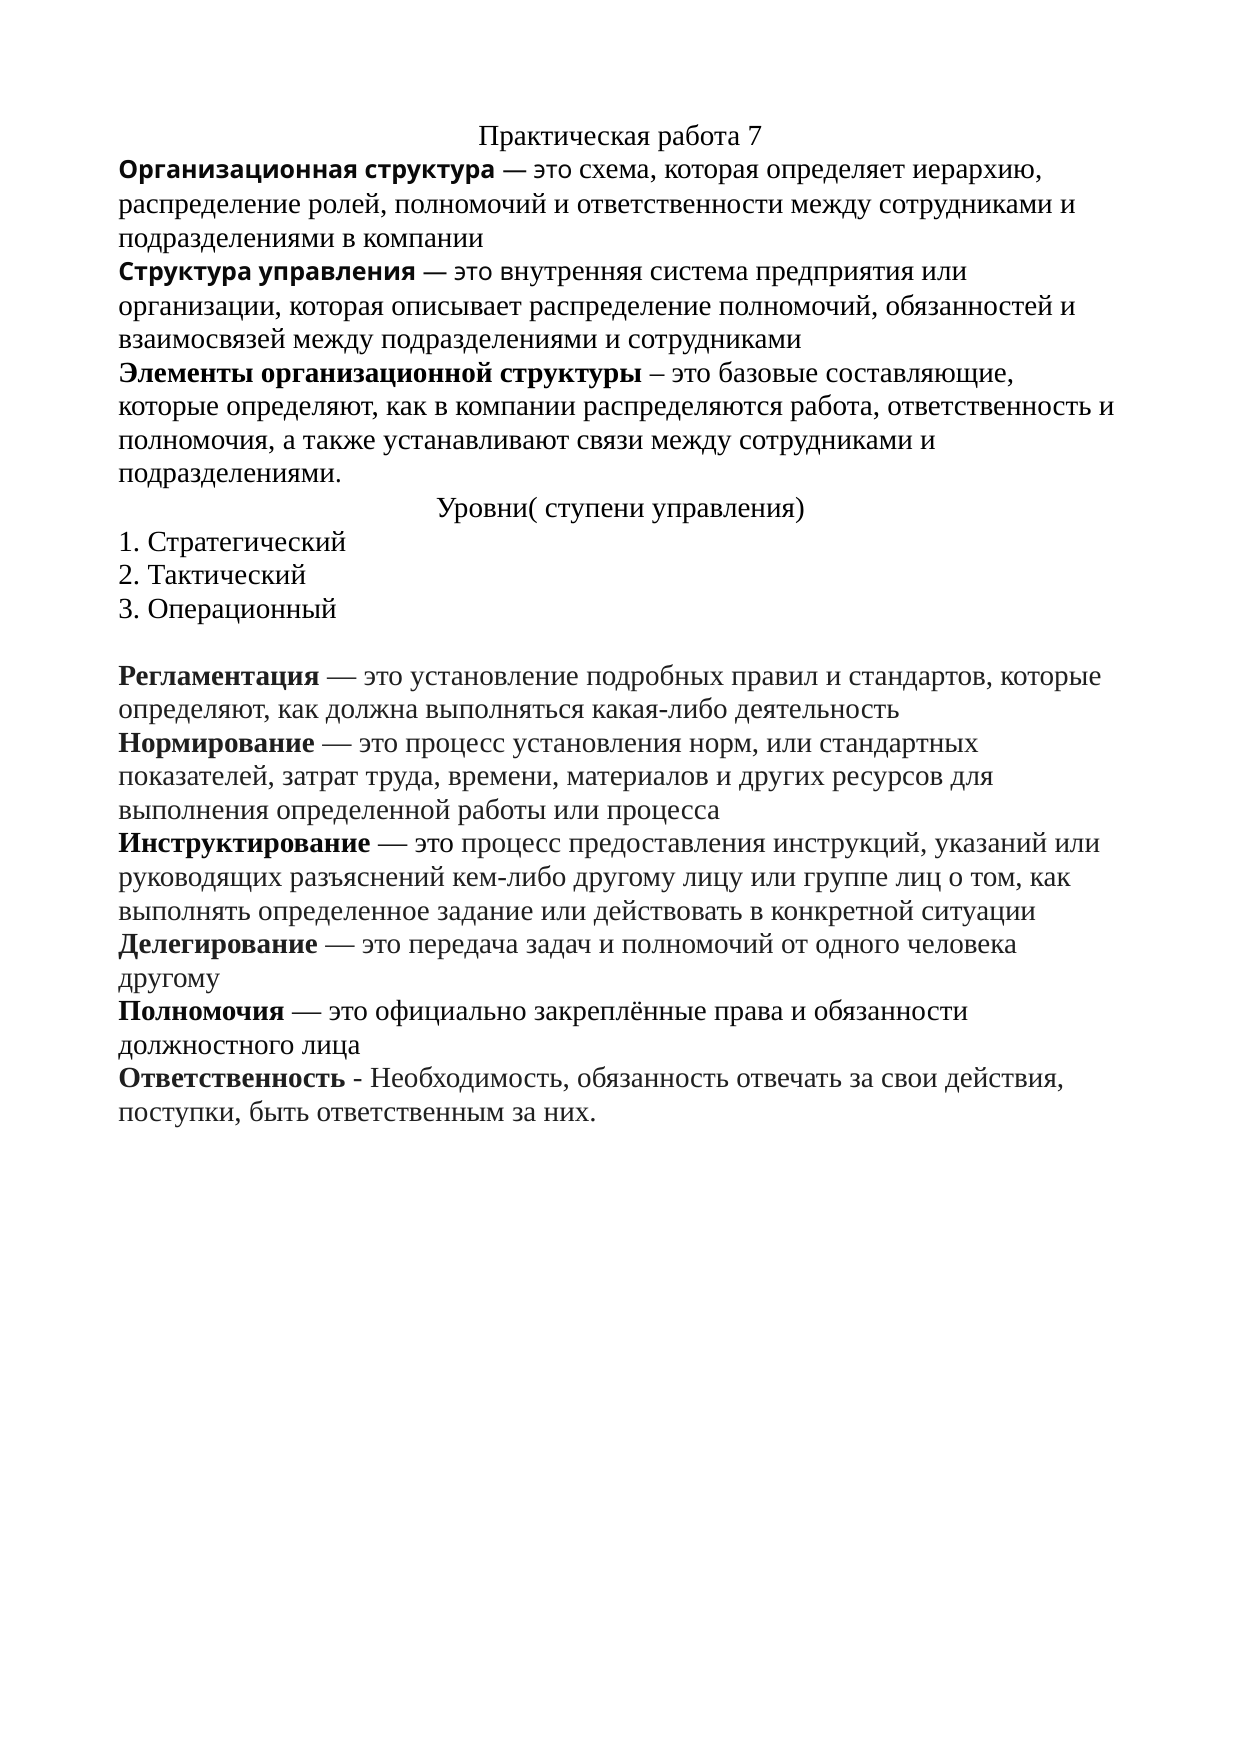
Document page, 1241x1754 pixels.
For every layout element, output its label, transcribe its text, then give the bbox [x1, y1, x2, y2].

text Полномочия — это официально закреплённые права и обязанности должностного лица [118, 993, 1122, 1060]
text Инструктирование — это процесс предоставления инструкций, указаний или руководящих разъяснений кем-либо другому лицу или группе лиц о том, как выполнять определенное задание или действовать в конкретной ситуации [118, 826, 1122, 926]
text 3. Операционный [118, 591, 1122, 624]
text Организационная структура — это схема, которая определяет иерархию, распределение ролей, полномочий и ответственности между сотрудниками и подразделениями в компании [118, 152, 1122, 253]
text Нормирование — это процесс установления норм, или стандартных показателей, затрат труда, времени, материалов и других ресурсов для выполнения определенной работы или процесса [118, 725, 1122, 826]
text Регламентация — это установление подробных правил и стандартов, которые определяют, как должна выполняться какая-либо деятельность [118, 658, 1122, 725]
text 1. Стратегический [118, 524, 1122, 557]
text Структура управления — это внутренняя система предприятия или организации, которая описывает распределение полномочий, обязанностей и взаимосвязей между подразделениями и сотрудниками [118, 253, 1122, 355]
text 2. Тактический [118, 557, 1122, 591]
text Элементы организационной структуры – это базовые составляющие, которые определяют, как в компании распределяются работа, ответственность и полномочия, а также устанавливают связи между сотрудниками и подразделениями. [118, 355, 1122, 490]
text Практическая работа 7 [118, 118, 1122, 152]
text Делегирование — это передача задач и полномочий от одного человека другому [118, 926, 1122, 993]
text Ответственность - Необходимость, обязанность отвечать за свои действия, поступки, быть ответственным за них. [118, 1060, 1122, 1127]
text Уровни( ступени управления) [118, 490, 1122, 524]
